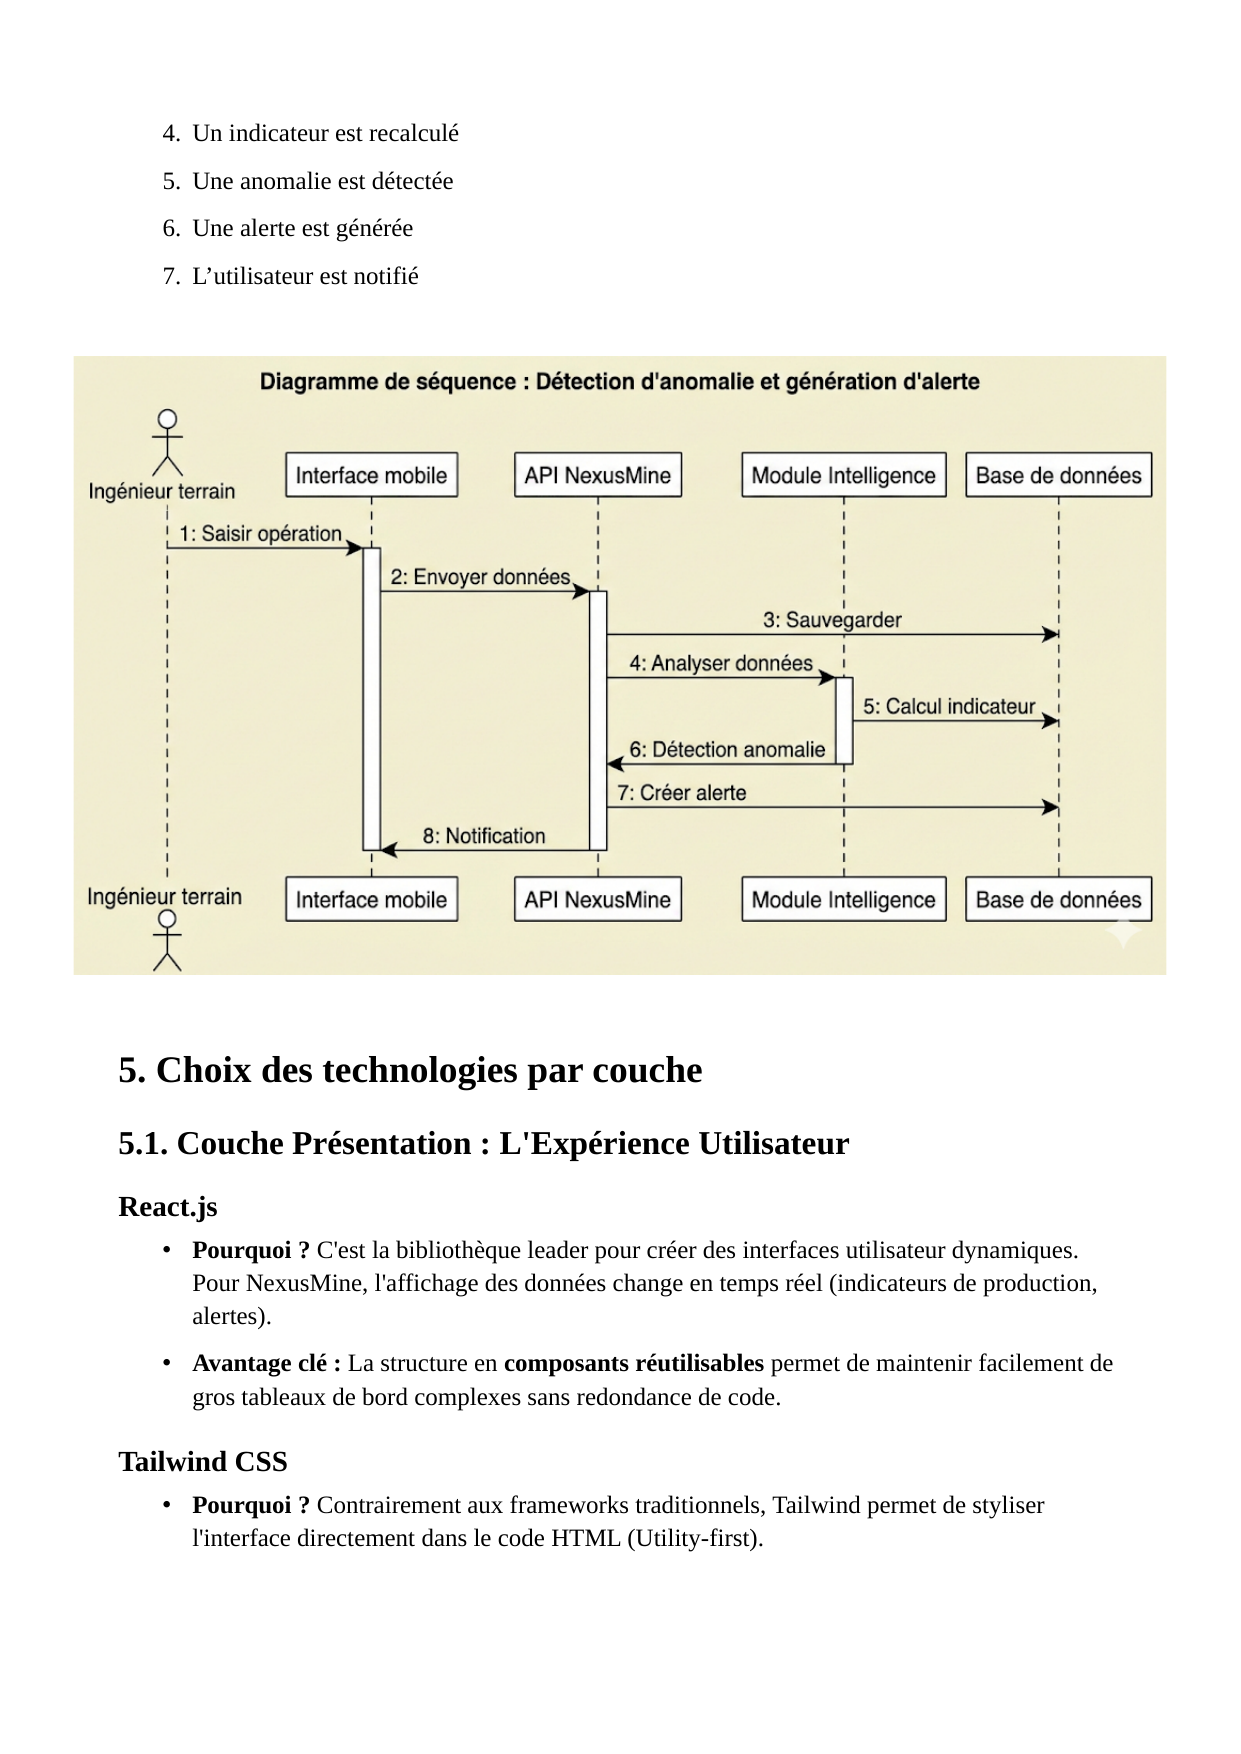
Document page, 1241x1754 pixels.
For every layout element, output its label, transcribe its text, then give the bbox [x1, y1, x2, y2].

subtitle React.js [118, 1189, 1122, 1222]
subtitle 5.1. Couche Présentation : L'Expérience Utilisateur [118, 1123, 1122, 1162]
list Un indicateur est recalculé [162, 118, 1122, 147]
list Une alerte est générée [162, 213, 1122, 242]
list Une anomalie est détectée [162, 166, 1122, 194]
list Avantage clé : La structure en composants réutilisables permet de maintenir facilement de gros tableaux de bord complexes sans redondance de code. [162, 1348, 1122, 1410]
subtitle Tailwind CSS [118, 1444, 1122, 1477]
list Pourquoi ? Contrairement aux frameworks traditionnels, Tailwind permet de styliser l'interface directement dans le code HTML (Utility-first). [162, 1490, 1122, 1552]
list Pourquoi ? C'est la bibliothèque leader pour créer des interfaces utilisateur dynamiques. Pour NexusMine, l'affichage des données change en temps réel (indicateurs de production, alertes). [162, 1235, 1122, 1330]
subtitle 5. Choix des technologies par couche [118, 1047, 1122, 1090]
picture [73, 356, 1167, 975]
list L’utilisateur est notifié [162, 261, 1122, 290]
